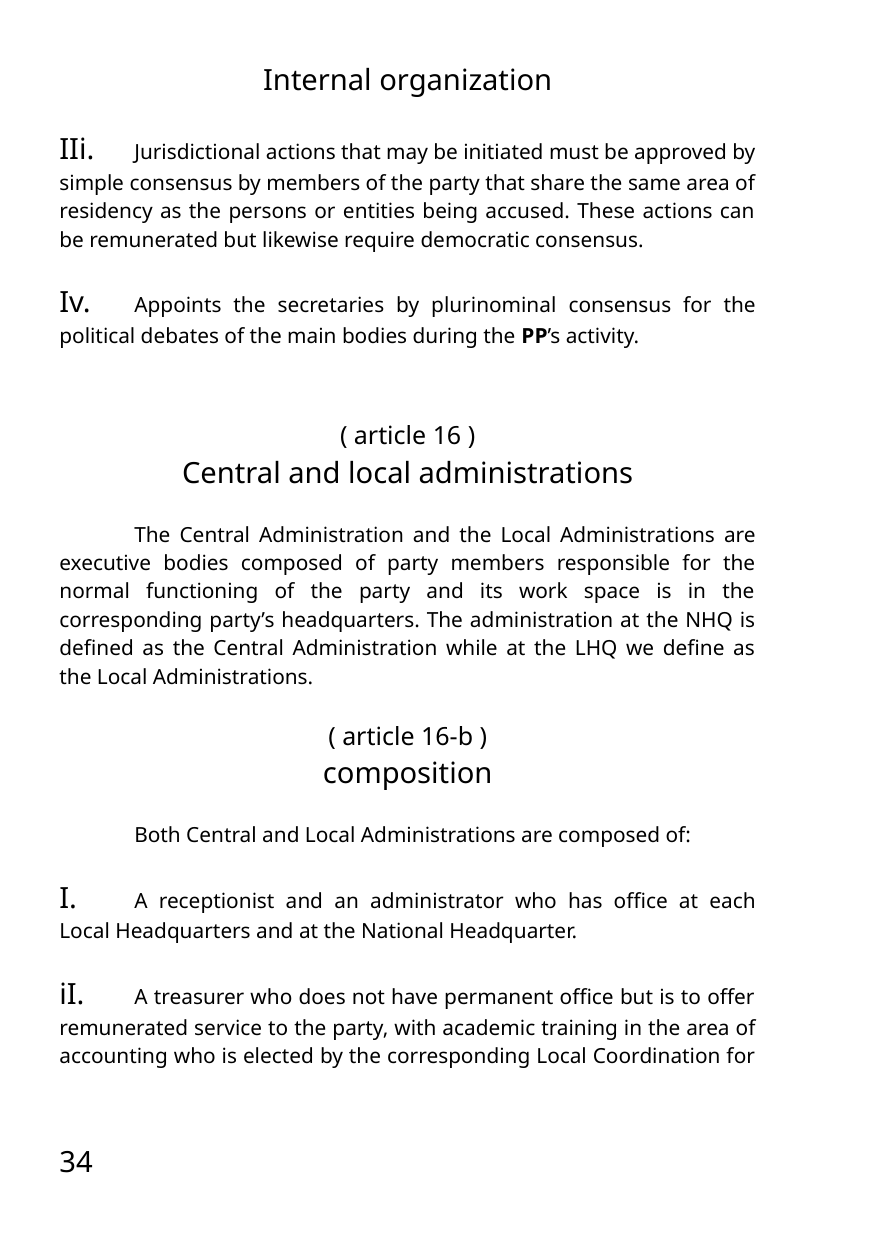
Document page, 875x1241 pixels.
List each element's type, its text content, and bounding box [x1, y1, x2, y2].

text IIi. Jurisdictional actions that may be initiated must be approved by simple consensus by members of the party that share the same area of residency as the persons or entities being accused. These actions can be remunerated but likewise require democratic consensus. [59, 128, 756, 253]
text ( article 16-b ) [59, 719, 756, 753]
text The Central Administration and the Local Administrations are executive bodies composed of party members responsible for the normal functioning of the party and its work space is in the corresponding party’s headquarters. The administration at the NHQ is defined as the Central Administration while at the LHQ we define as the Local Administrations. [59, 520, 756, 690]
text iI. A treasurer who does not have permanent office but is to offer remunerated service to the party, with academic training in the area of accounting who is elected by the corresponding Local Coordination for [59, 973, 756, 1070]
text I. A receptionist and an administrator who has office at each Local Headquarters and at the National Headquarter. [59, 877, 756, 945]
text Iv. Appoints the secretaries by plurinominal consensus for the political debates of the main bodies during the PP’s activity. [59, 282, 756, 350]
text Central and local administrations [59, 452, 756, 492]
text composition [59, 753, 756, 792]
text ( article 16 ) [59, 418, 756, 452]
text Both Central and Local Administrations are composed of: [59, 821, 756, 849]
